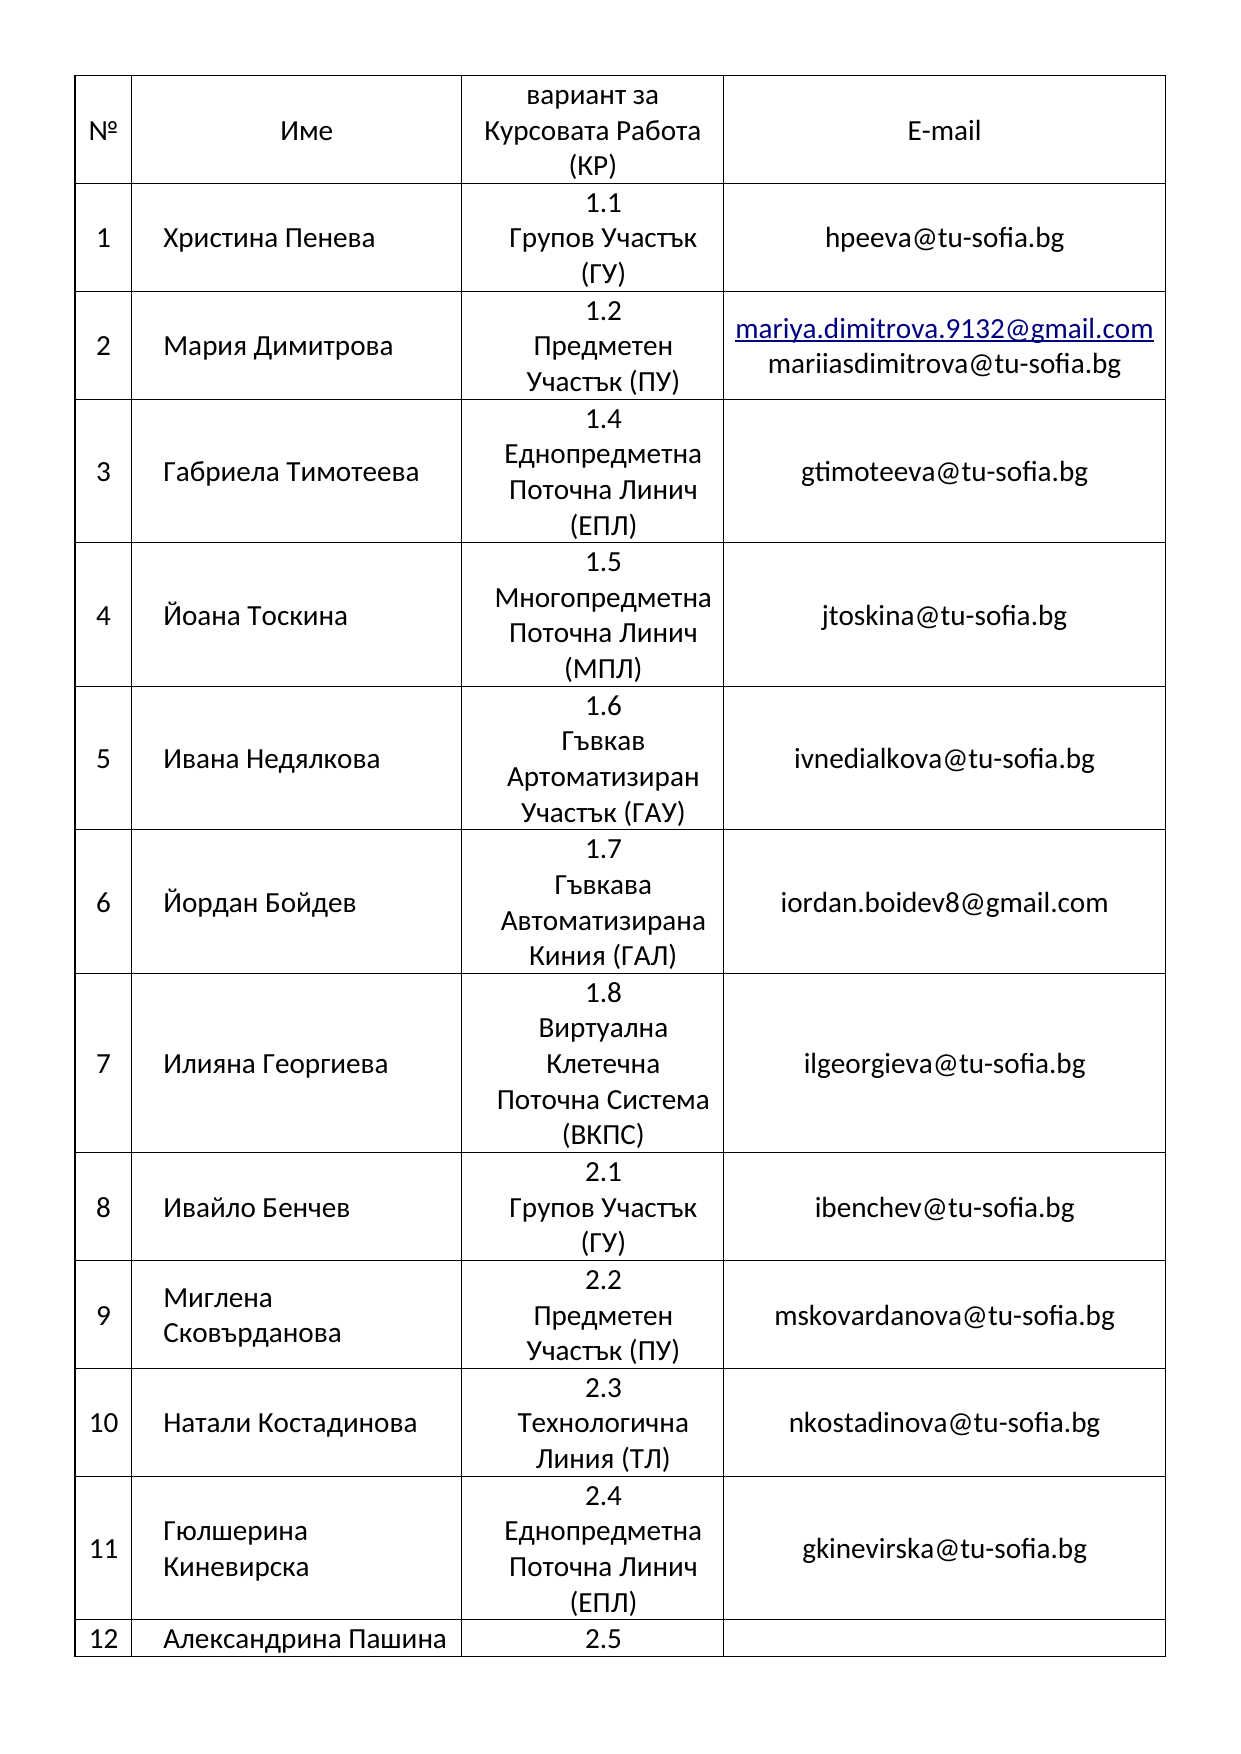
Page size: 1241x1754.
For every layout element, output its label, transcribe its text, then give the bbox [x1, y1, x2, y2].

table_cell 1.6 Гъвкав Артоматизиран Участък (ГАУ) [462, 687, 723, 829]
table_cell iordan.boidev8@gmail.com [724, 830, 1165, 973]
table_cell mariya.dimitrova.9132@gmail.com mariiasdimitrova@tu-sofia.bg [724, 292, 1165, 399]
table_cell 1.7 Гъвкава Автоматизирана Киния (ГАЛ) [462, 830, 723, 973]
table_cell 2.2 Предметен Участък (ПУ) [462, 1261, 723, 1368]
table_cell ibenchev@tu-sofia.bg [724, 1153, 1165, 1260]
table_cell 1.1 Групов Участък (ГУ) [462, 184, 723, 291]
table_cell gkinevirska@tu-sofia.bg [724, 1477, 1165, 1619]
table_cell 10 [76, 1369, 131, 1476]
table_cell 9 [76, 1261, 131, 1368]
table_cell 2.4 Еднопредметна Поточна Линич (ЕПЛ) [462, 1477, 723, 1619]
table_cell nkostadinova@tu-sofia.bg [724, 1369, 1165, 1476]
table_cell 4 [76, 543, 131, 686]
table_cell Ивайло Бенчев [132, 1153, 461, 1260]
table_header № [76, 76, 131, 183]
table_cell Ивана Недялкова [132, 687, 461, 829]
table_cell 3 [76, 400, 131, 542]
table_cell Христина Пенева [132, 184, 461, 291]
table_cell 8 [76, 1153, 131, 1260]
table_cell 11 [76, 1477, 131, 1619]
table_header E-mail [724, 76, 1165, 183]
table_cell gtimoteeva@tu-sofia.bg [724, 400, 1165, 542]
table_header вариант за Курсовата Работа (КР) [462, 76, 723, 183]
table_cell ilgeorgieva@tu-sofia.bg [724, 974, 1165, 1152]
table_cell 6 [76, 830, 131, 973]
table_cell 1.8 Виртуална Клетечна Поточна Система (ВКПС) [462, 974, 723, 1152]
table_cell [724, 1620, 1165, 1656]
table_header Име [132, 76, 461, 183]
table_cell mskovardanova@tu-sofia.bg [724, 1261, 1165, 1368]
table_cell 7 [76, 974, 131, 1152]
table_cell 1 [76, 184, 131, 291]
table_cell 1.2 Предметен Участък (ПУ) [462, 292, 723, 399]
table_cell 5 [76, 687, 131, 829]
table_cell 1.5 Многопредметна Поточна Линич (МПЛ) [462, 543, 723, 686]
table_cell Йордан Бойдев [132, 830, 461, 973]
table_cell Натали Костадинова [132, 1369, 461, 1476]
table_cell 12 [76, 1620, 131, 1656]
table_cell Гюлшерина Киневирска [132, 1477, 461, 1619]
table_cell 2 [76, 292, 131, 399]
table_cell 2.1 Групов Участък (ГУ) [462, 1153, 723, 1260]
table_cell 2.3 Технологична Линия (ТЛ) [462, 1369, 723, 1476]
table_cell jtoskina@tu-sofia.bg [724, 543, 1165, 686]
table_cell Миглена Сковърданова [132, 1261, 461, 1368]
table_cell 2.5 [462, 1620, 723, 1656]
table_cell Йоана Тоскина [132, 543, 461, 686]
table_cell ivnedialkova@tu-sofia.bg [724, 687, 1165, 829]
table_cell Илияна Георгиева [132, 974, 461, 1152]
table_cell 1.4 Еднопредметна Поточна Линич (ЕПЛ) [462, 400, 723, 542]
table_cell Александрина Пашина [132, 1620, 461, 1656]
table_cell Габриела Тимотеева [132, 400, 461, 542]
table_cell Мария Димитрова [132, 292, 461, 399]
table_cell hpeeva@tu-sofia.bg [724, 184, 1165, 291]
